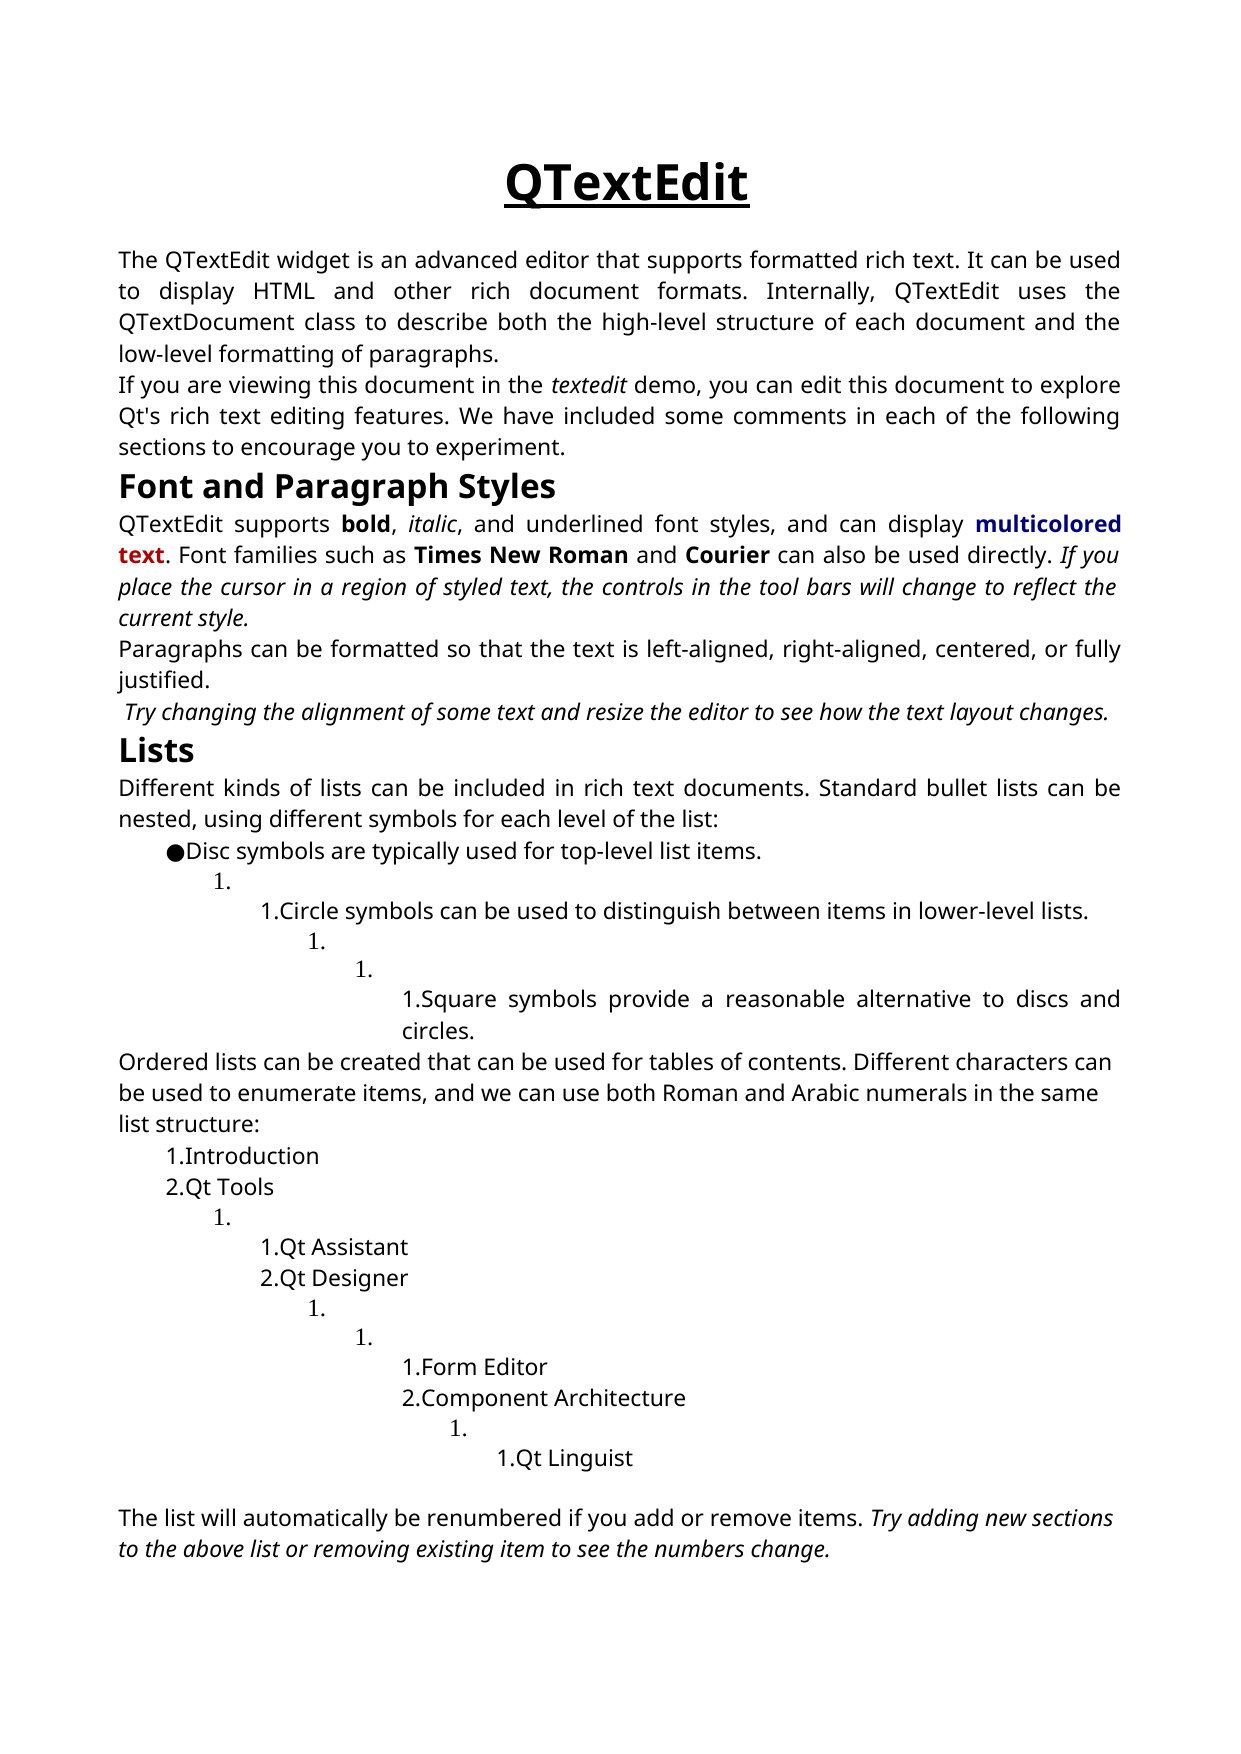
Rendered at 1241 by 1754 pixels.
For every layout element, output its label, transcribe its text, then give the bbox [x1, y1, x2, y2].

text Font and Paragraph Styles [118, 462, 1122, 508]
text The list will automatically be renumbered if you add or remove items. Try adding new sections to the above list or removing existing item to see the numbers change. [118, 1502, 1122, 1564]
text If you are viewing this document in the textedit demo, you can edit this document to explore Qt's rich text editing features. We have included some comments in each of the following sections to encourage you to experiment. [118, 369, 1122, 462]
list Qt Assistant [118, 1231, 1122, 1262]
list Qt Tools [118, 1171, 1122, 1202]
list Square symbols provide a reasonable alternative to discs and circles. [118, 983, 1122, 1046]
text QTextEdit [118, 147, 1122, 215]
text Ordered lists can be created that can be used for tables of contents. Different characters can be used to enumerate items, and we can use both Roman and Arabic numerals in the same list structure: [118, 1046, 1122, 1139]
text Lists [118, 727, 1122, 772]
list Introduction [118, 1139, 1122, 1171]
text Paragraphs can be formatted so that the text is left-aligned, right-aligned, centered, or fully justified. [118, 633, 1122, 695]
text QTextEdit supports bold, italic, and underlined font styles, and can display multicolored text. Font families such as Times New Roman and Courier can also be used directly. If you place the cursor in a region of styled text, the controls in the tool bars will change to reflect the current style. [118, 508, 1122, 633]
list Qt Designer [118, 1262, 1122, 1293]
list Form Editor [118, 1351, 1122, 1382]
text Different kinds of lists can be included in rich text documents. Standard bullet lists can be nested, using different symbols for each level of the list: [118, 772, 1122, 834]
text Try changing the alignment of some text and resize the editor to see how the text layout changes. [118, 695, 1122, 727]
list Component Architecture [118, 1382, 1122, 1413]
text The QTextEdit widget is an advanced editor that supports formatted rich text. It can be used to display HTML and other rich document formats. Internally, QTextEdit uses the QTextDocument class to describe both the high-level structure of each document and the low-level formatting of paragraphs. [118, 244, 1122, 369]
list Qt Linguist [118, 1442, 1122, 1473]
list Disc symbols are typically used for top-level list items. [118, 834, 1122, 866]
list Circle symbols can be used to distinguish between items in lower-level lists. [118, 894, 1122, 926]
